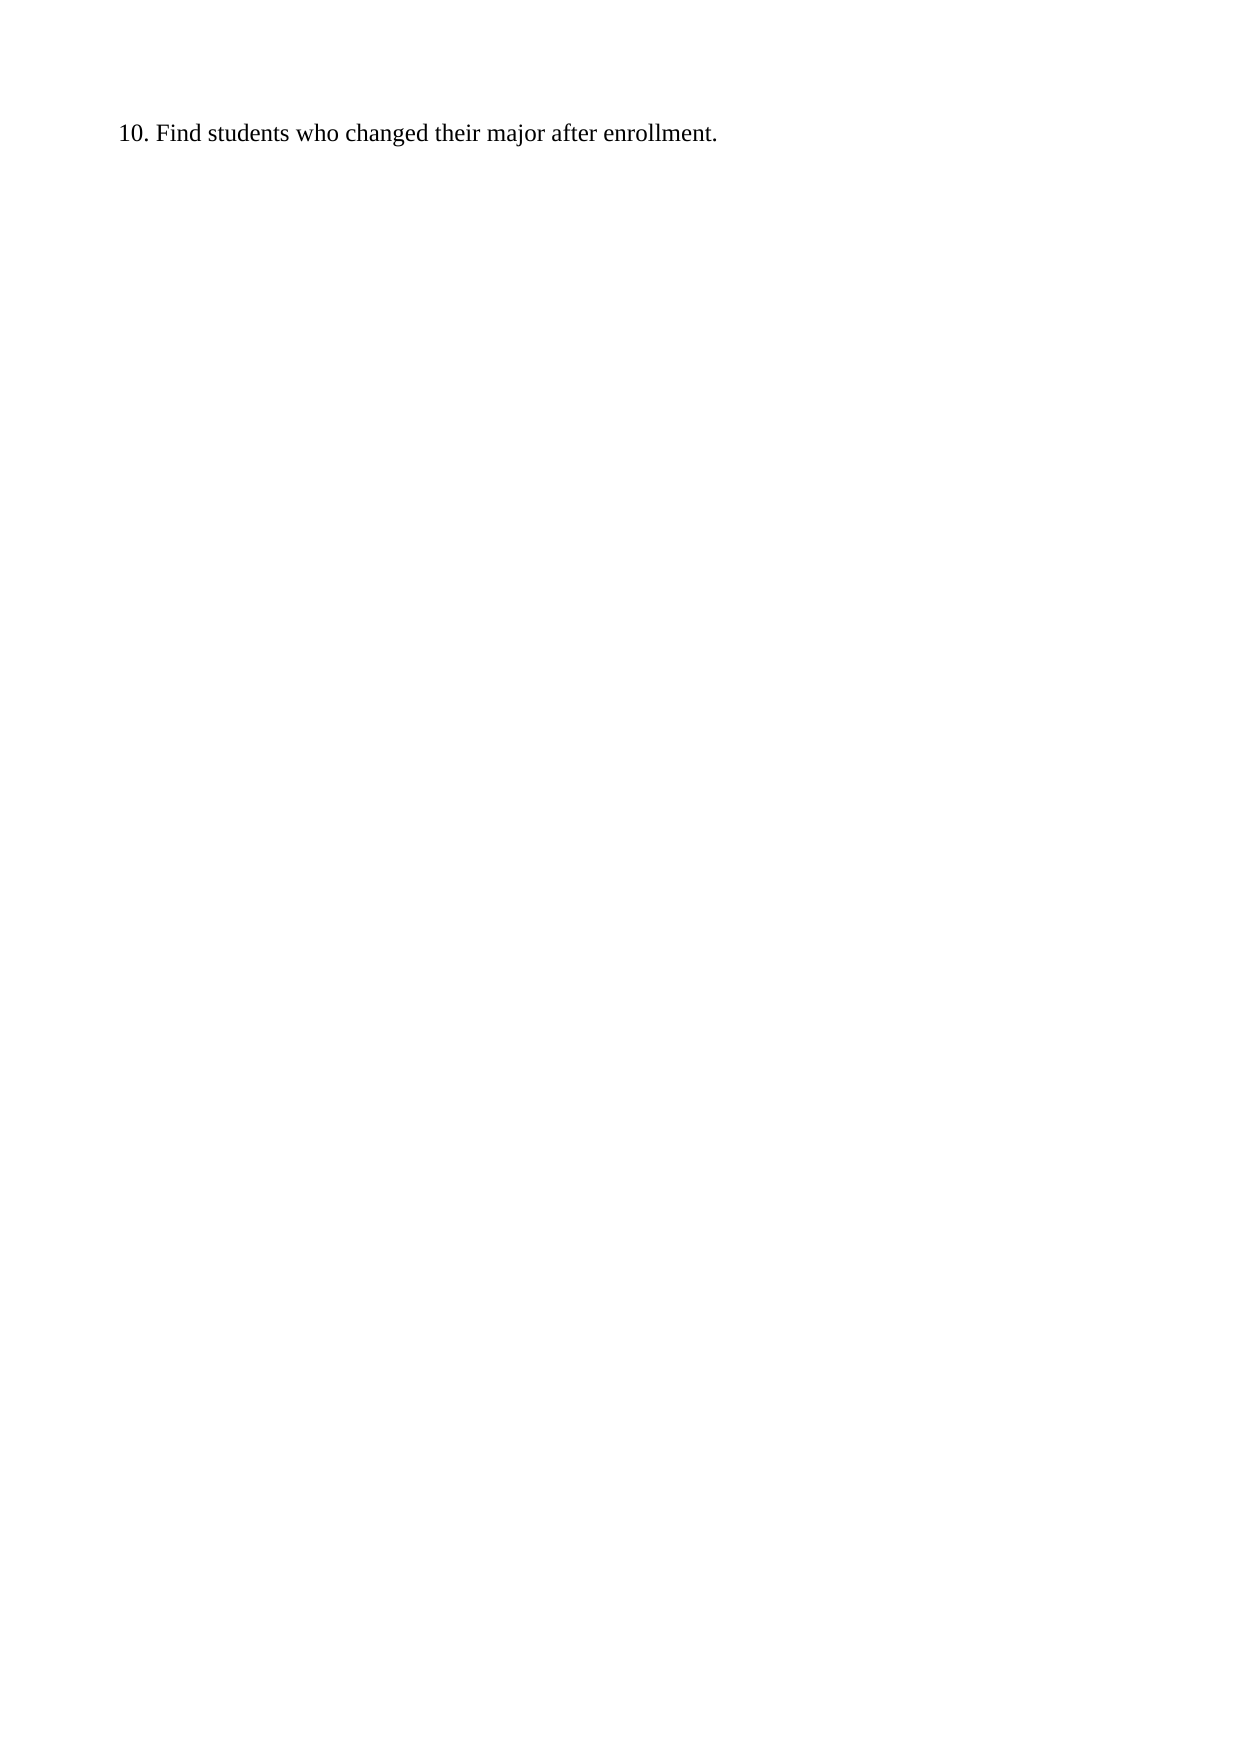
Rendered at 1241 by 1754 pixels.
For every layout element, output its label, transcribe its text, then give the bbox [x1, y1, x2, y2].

text 10. Find students who changed their major after enrollment. [118, 118, 1122, 147]
